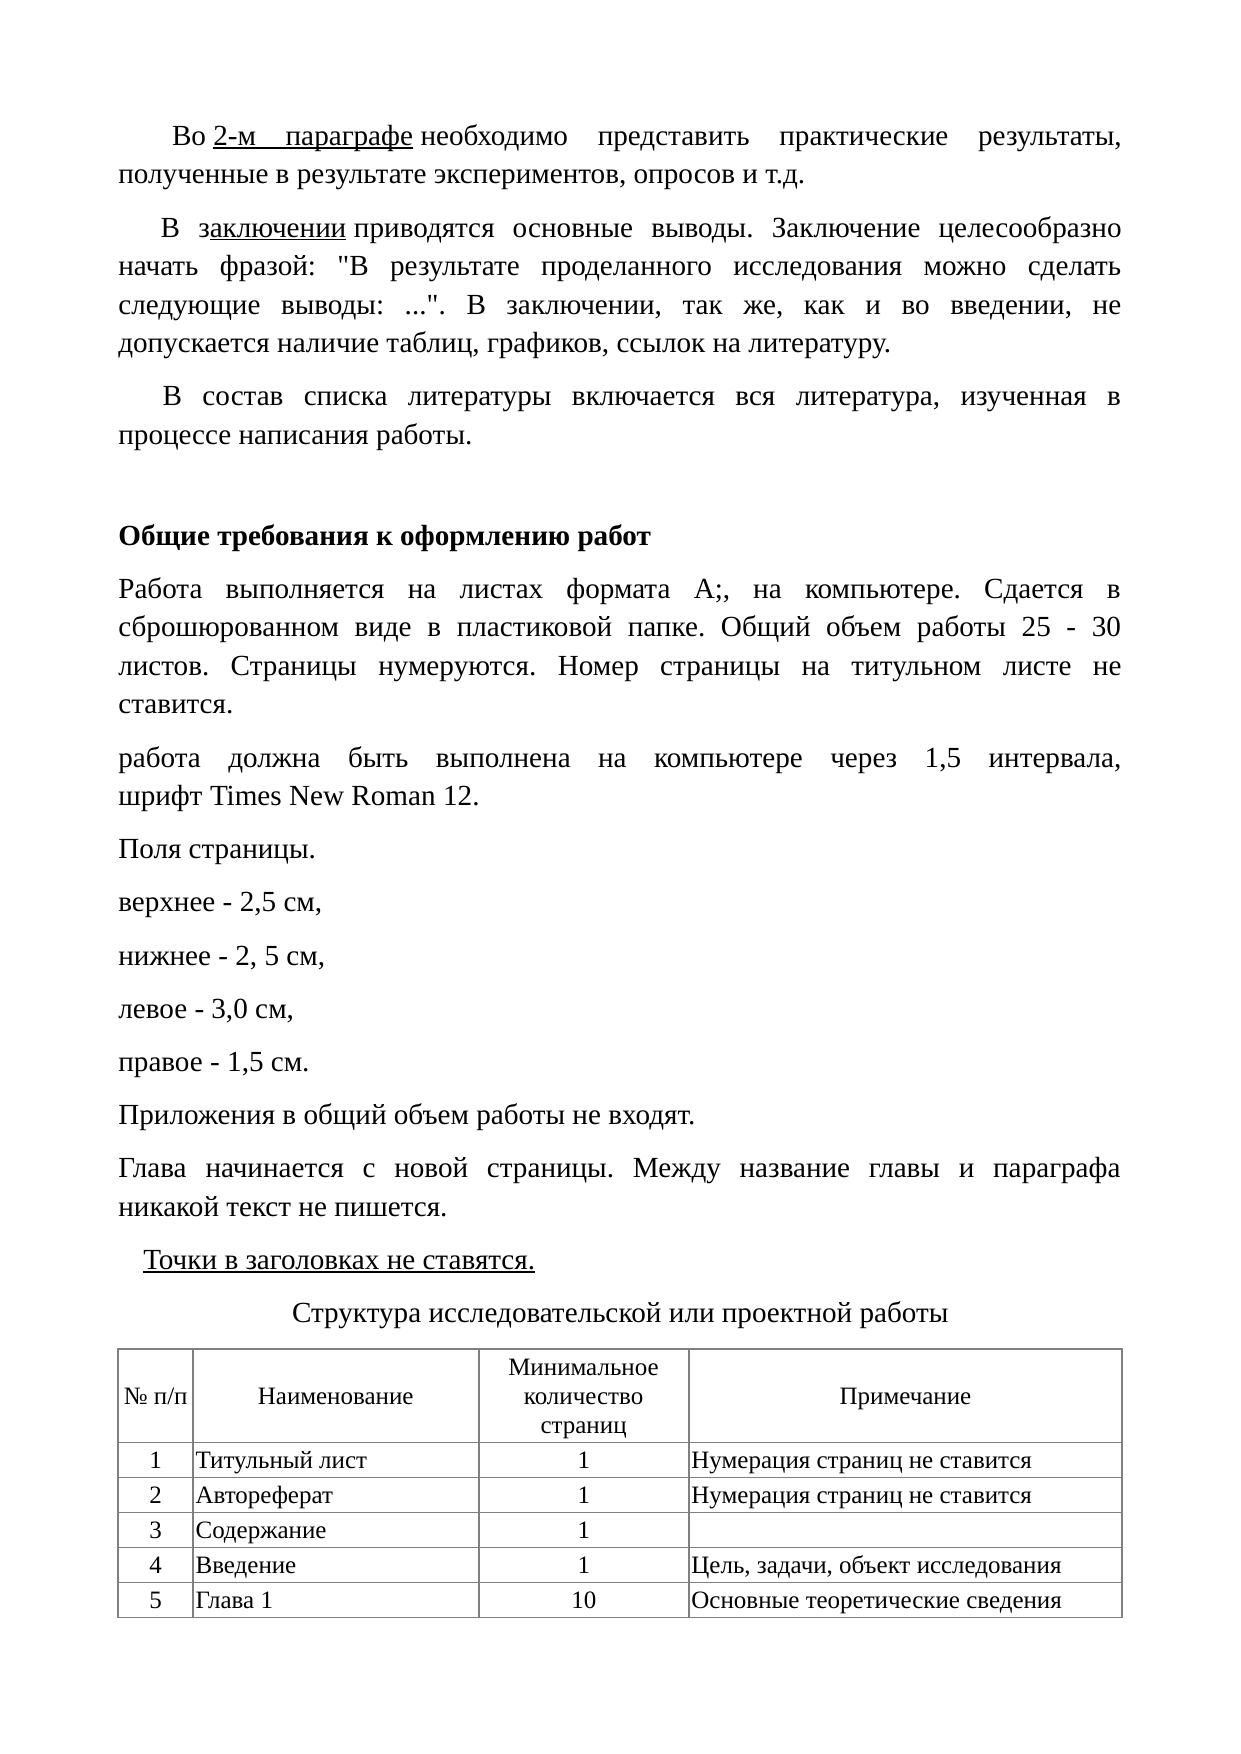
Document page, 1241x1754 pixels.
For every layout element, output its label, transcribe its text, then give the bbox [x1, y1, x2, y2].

table_cell Глава 1 [194, 1583, 478, 1617]
table_cell 4 [119, 1548, 192, 1582]
table_cell 1 [119, 1443, 192, 1477]
text работа должна быть выполнена на компьютере через 1,5 интервала, шрифт Times New Roman 12. [118, 740, 1122, 812]
table_header № п/п [119, 1350, 192, 1442]
text правое - 1,5 см. [118, 1044, 1122, 1077]
text Поля страницы. [118, 831, 1122, 865]
table_cell Содержание [194, 1513, 478, 1547]
table_cell Титульный лист [194, 1443, 478, 1477]
table_cell Основные теоретические сведения [690, 1583, 1121, 1617]
text Точки в заголовках не ставятся. [118, 1242, 1122, 1275]
table_cell 1 [480, 1443, 688, 1477]
table_cell Нумерация страниц не ставится [690, 1443, 1121, 1477]
table_cell Нумерация страниц не ставится [690, 1478, 1121, 1512]
table_cell [690, 1513, 1121, 1547]
table_cell 10 [480, 1583, 688, 1617]
text Структура исследовательской или проектной работы [118, 1295, 1122, 1328]
table_cell 1 [480, 1513, 688, 1547]
text В состав списка литературы включается вся литература, изученная в процессе написания работы. [118, 378, 1122, 451]
table_cell 1 [480, 1478, 688, 1512]
text Общие требования к оформлению работ [118, 518, 1122, 551]
table_header Наименование [194, 1350, 478, 1442]
table_cell 5 [119, 1583, 192, 1617]
text верхнее - 2,5 см, [118, 884, 1122, 918]
table_cell 1 [480, 1548, 688, 1582]
text Глава начинается с новой страницы. Между название главы и параграфа никакой текст не пишется. [118, 1150, 1122, 1222]
table_cell Автореферат [194, 1478, 478, 1512]
table_cell 2 [119, 1478, 192, 1512]
text левое - 3,0 см, [118, 991, 1122, 1024]
text Работа выполняется на листах формата А;, на компьютере. Сдается в сброшюрованном виде в пластиковой папке. Общий объем работы 25 - 30 листов. Страницы нумеруются. Номер страницы на титульном листе не ставится. [118, 571, 1122, 720]
table_header Минимальное количество страниц [480, 1350, 688, 1442]
table_cell 3 [119, 1513, 192, 1547]
text Приложения в общий объем работы не входят. [118, 1097, 1122, 1131]
table_header Примечание [690, 1350, 1121, 1442]
table_cell Цель, задачи, объект исследования [690, 1548, 1121, 1582]
text нижнее - 2, 5 см, [118, 938, 1122, 971]
table_cell Введение [194, 1548, 478, 1582]
text Во 2-м параграфе необходимо представить практические результаты, полученные в результате экспериментов, опросов и т.д. [118, 118, 1122, 190]
text В заключении приводятся основные выводы. Заключение целесообразно начать фразой: "В результате проделанного исследования можно сделать следующие выводы: ...". В заключении, так же, как и во введении, не допускается наличие таблиц, графиков, ссылок на литературу. [118, 210, 1122, 359]
